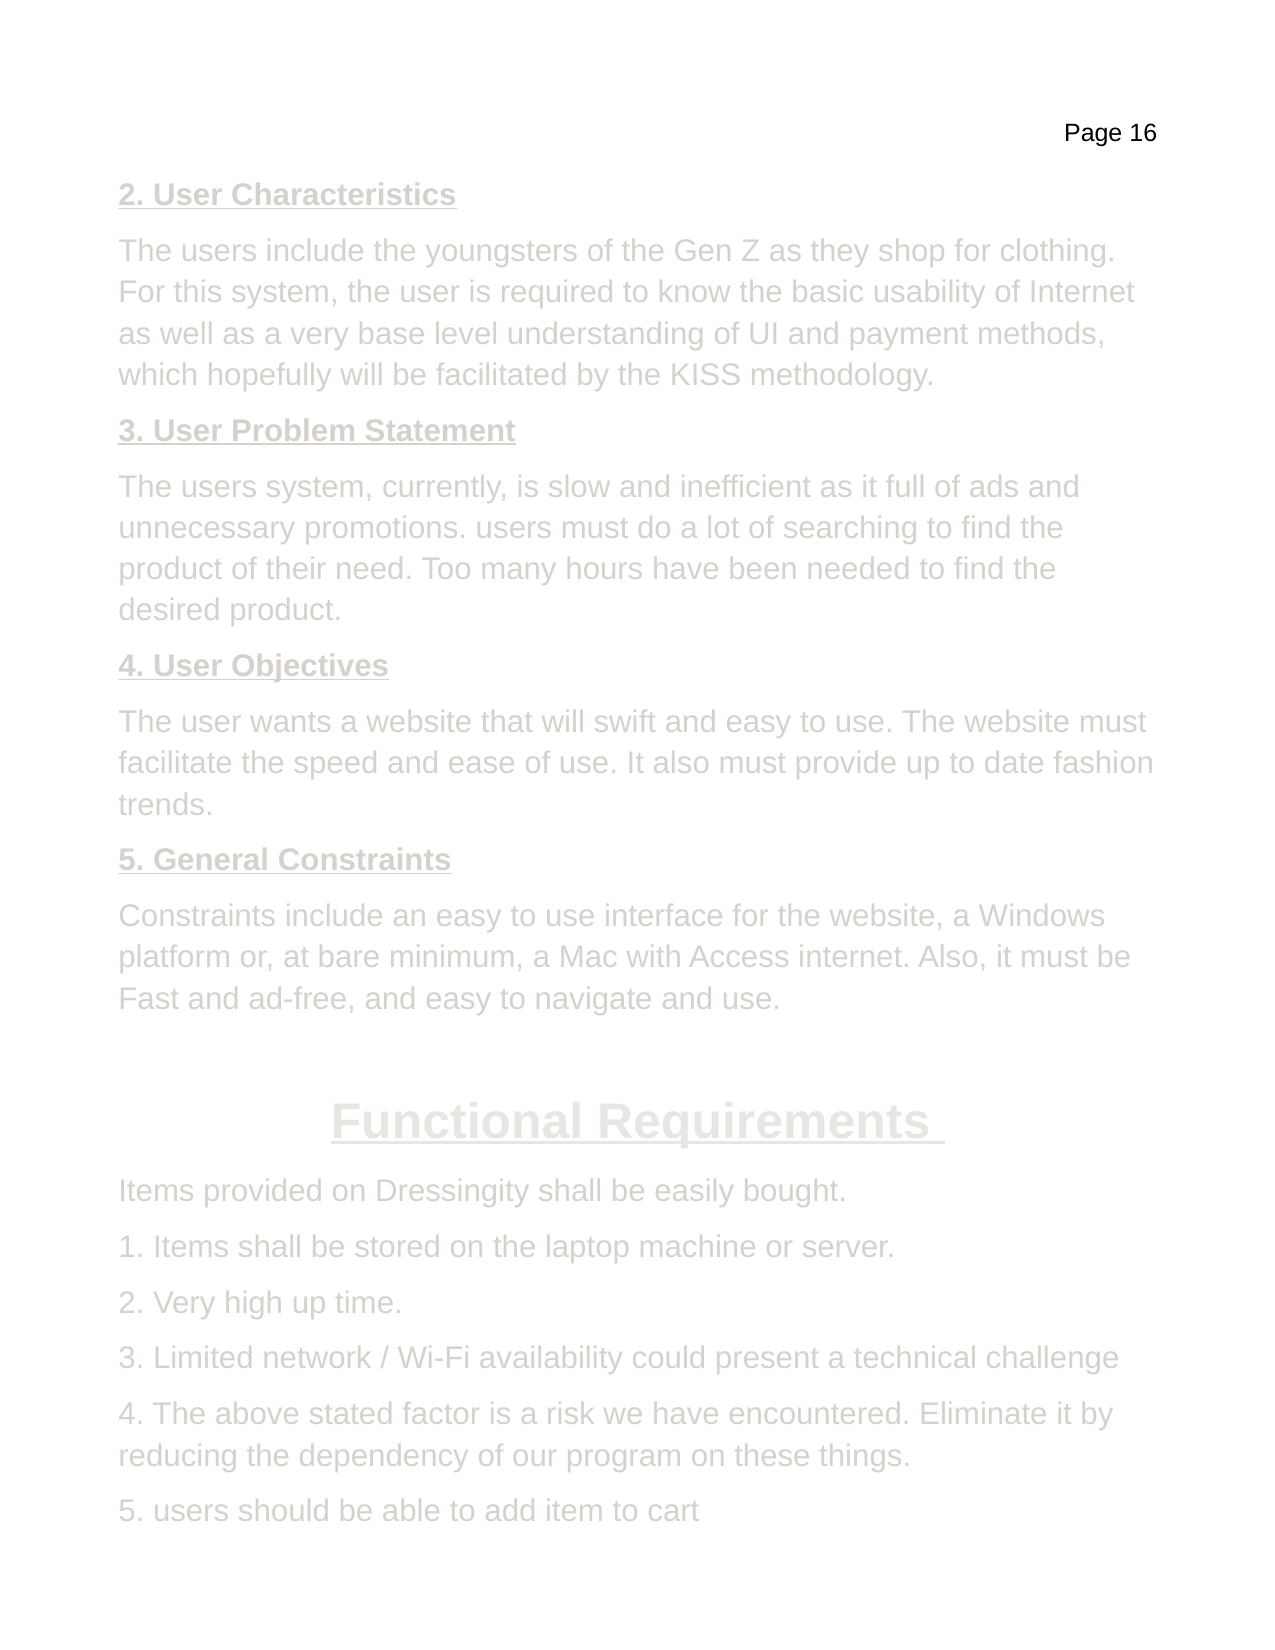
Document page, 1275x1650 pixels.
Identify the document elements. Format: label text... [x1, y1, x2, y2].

text The users system, currently, is slow and inefficient as it full of ads and unnecessary promotions. users must do a lot of searching to find the product of their need. Too many hours have been needed to find the desired product. [118, 468, 1157, 627]
text 2. User Characteristics [118, 176, 1157, 212]
text 4. The above stated factor is a risk we have encountered. Eliminate it by reducing the dependency of our program on these things. [118, 1395, 1157, 1472]
text 5. General Constraints [118, 841, 1157, 877]
text Functional Requirements [118, 1091, 1157, 1149]
text 1. Items shall be stored on the laptop machine or server. [118, 1228, 1157, 1264]
text Items provided on Dressingity shall be easily bought. [118, 1172, 1157, 1208]
text 3. Limited network / Wi-Fi availability could present a technical challenge [118, 1339, 1157, 1375]
text 4. User Objectives [118, 647, 1157, 683]
text The user wants a website that will swift and easy to use. The website must facilitate the speed and ease of use. It also must provide up to date fashion trends. [118, 703, 1157, 821]
text 2. Very high up time. [118, 1284, 1157, 1319]
text Constraints include an easy to use interface for the website, a Windows platform or, at bare minimum, a Mac with Access internet. Also, it must be Fast and ad-free, and easy to navigate and use. [118, 897, 1157, 1016]
text 3. User Problem Statement [118, 412, 1157, 448]
text The users include the youngsters of the Gen Z as they shop for clothing. For this system, the user is required to know the basic usability of Internet as well as a very base level understanding of UI and payment methods, which hopefully will be facilitated by the KISS methodology. [118, 232, 1157, 392]
text 5. users should be able to add item to cart [118, 1492, 1157, 1528]
